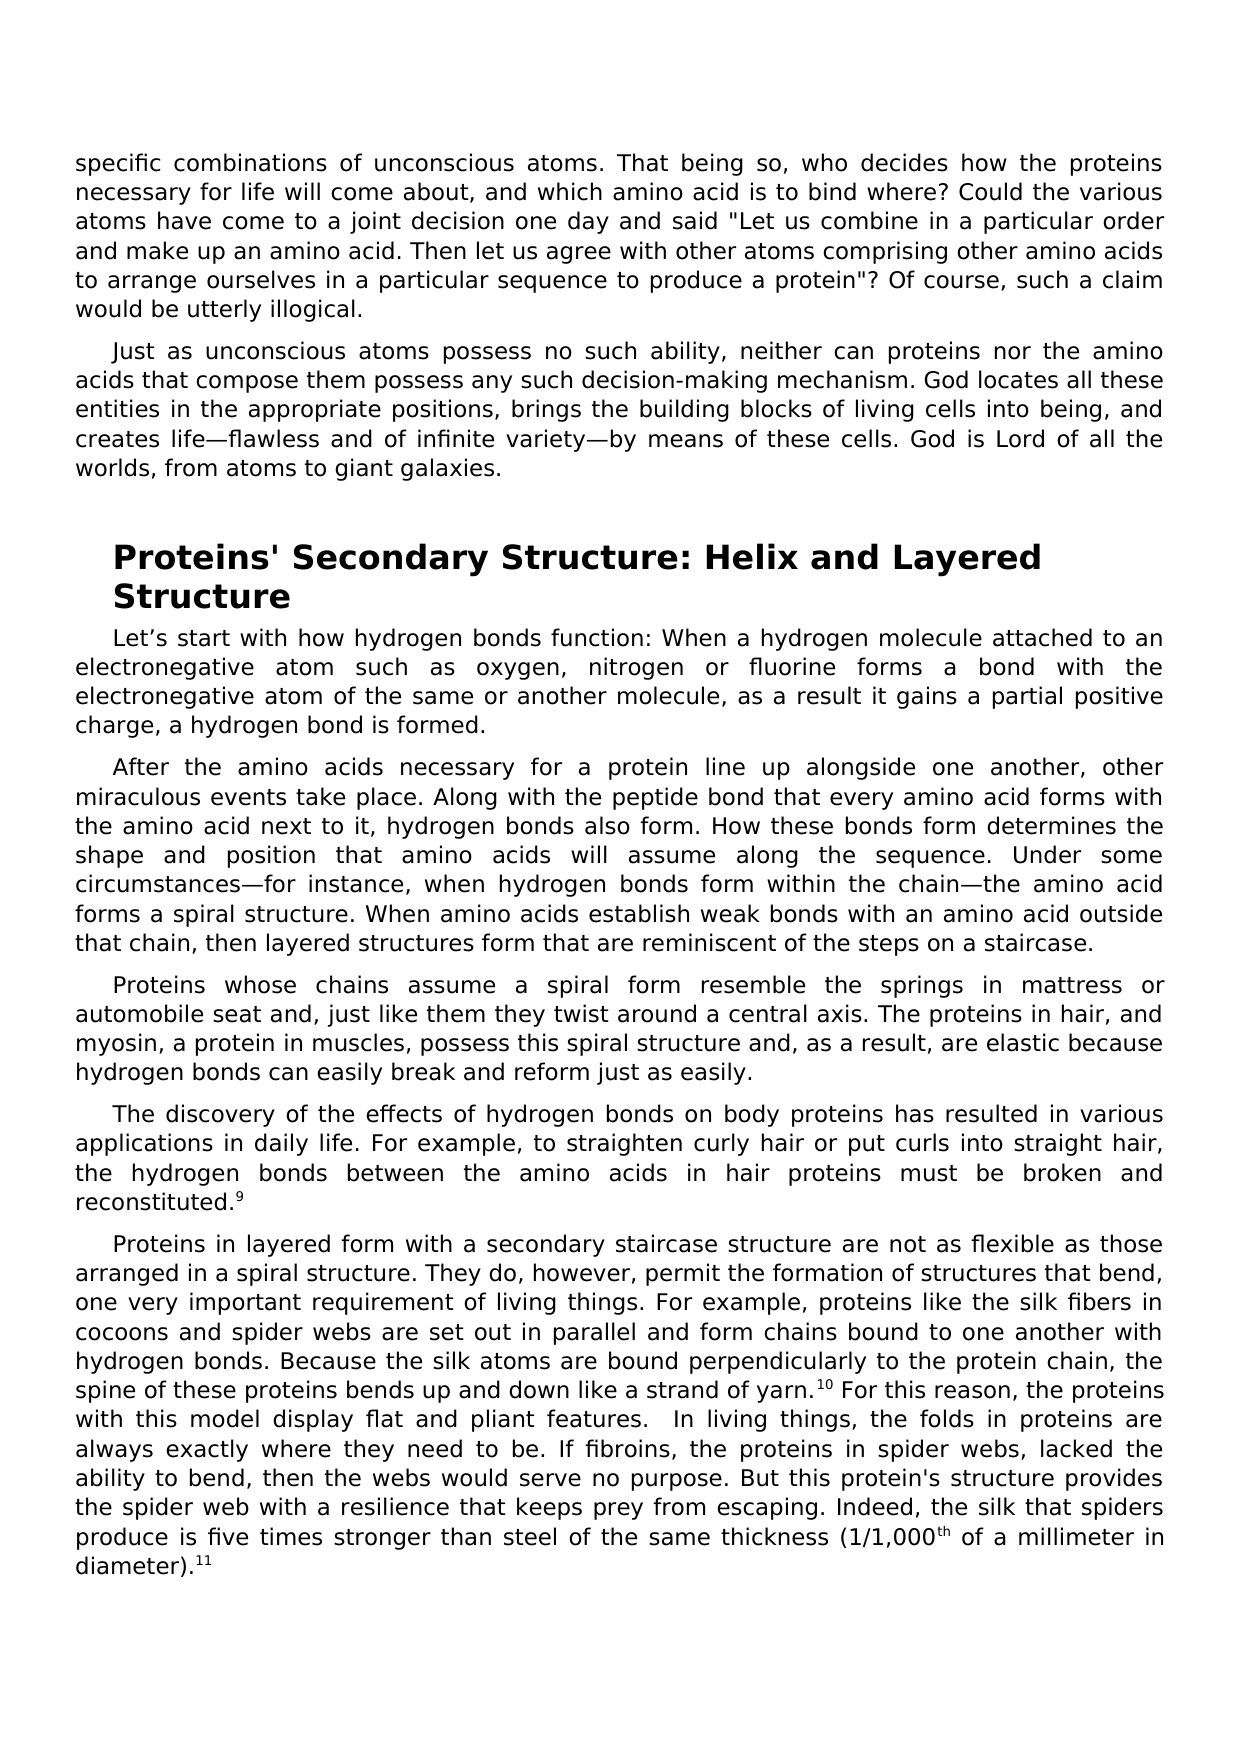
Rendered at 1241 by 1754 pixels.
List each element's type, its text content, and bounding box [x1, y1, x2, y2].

text specific combinations of unconscious atoms. That being so, who decides how the proteins necessary for life will come about, and which amino acid is to bind where? Could the various atoms have come to a joint decision one day and said "Let us combine in a particular order and make up an amino acid. Then let us agree with other atoms comprising other amino acids to arrange ourselves in a particular sequence to produce a protein"? Of course, such a claim would be utterly illogical. [75, 150, 1165, 323]
text Proteins in layered form with a secondary staircase structure are not as flexible as those arranged in a spiral structure. They do, however, permit the formation of structures that bend, one very important requirement of living things. For example, proteins like the silk fibers in cocoons and spider webs are set out in parallel and form chains bound to one another with hydrogen bonds. Because the silk atoms are bound perpendicularly to the protein chain, the spine of these proteins bends up and down like a strand of yarn.10 For this reason, the proteins with this model display flat and pliant features. In living things, the folds in proteins are always exactly where they need to be. If fibroins, the proteins in spider webs, lacked the ability to bend, then the webs would serve no purpose. But this protein's structure provides the spider web with a resilience that keeps prey from escaping. Indeed, the silk that spiders produce is five times stronger than steel of the same thickness (1/1,000th of a millimeter in diameter).11 [75, 1231, 1165, 1579]
text The discovery of the effects of hydrogen bonds on body proteins has resulted in various applications in daily life. For example, to straighten curly hair or put curls into straight hair, the hydrogen bonds between the amino acids in hair proteins must be broken and reconstituted.9 [75, 1101, 1165, 1216]
text Just as unconscious atoms possess no such ability, neither can proteins nor the amino acids that compose them possess any such decision-making mechanism. God locates all these entities in the appropriate positions, brings the building blocks of living cells into being, and creates life—flawless and of infinite variety—by means of these cells. God is Lord of all the worlds, from atoms to giant galaxies. [75, 338, 1165, 482]
subtitle Proteins' Secondary Structure: Helix and Layered Structure [112, 539, 1165, 616]
text After the amino acids necessary for a protein line up alongside one another, other miraculous events take place. Along with the peptide bond that every amino acid forms with the amino acid next to it, hydrogen bonds also form. How these bonds form determines the shape and position that amino acids will assume along the sequence. Under some circumstances—for instance, when hydrogen bonds form within the chain—the amino acid forms a spiral structure. When amino acids establish weak bonds with an amino acid outside that chain, then layered structures form that are reminiscent of the steps on a staircase. [75, 754, 1165, 957]
text Let’s start with how hydrogen bonds function: When a hydrogen molecule attached to an electronegative atom such as oxygen, nitrogen or fluorine forms a bond with the electronegative atom of the same or another molecule, as a result it gains a partial positive charge, a hydrogen bond is formed. [75, 625, 1165, 739]
text Proteins whose chains assume a spiral form resemble the springs in mattress or automobile seat and, just like them they twist around a central axis. The proteins in hair, and myosin, a protein in muscles, possess this spiral structure and, as a result, are elastic because hydrogen bonds can easily break and reform just as easily. [75, 972, 1165, 1086]
